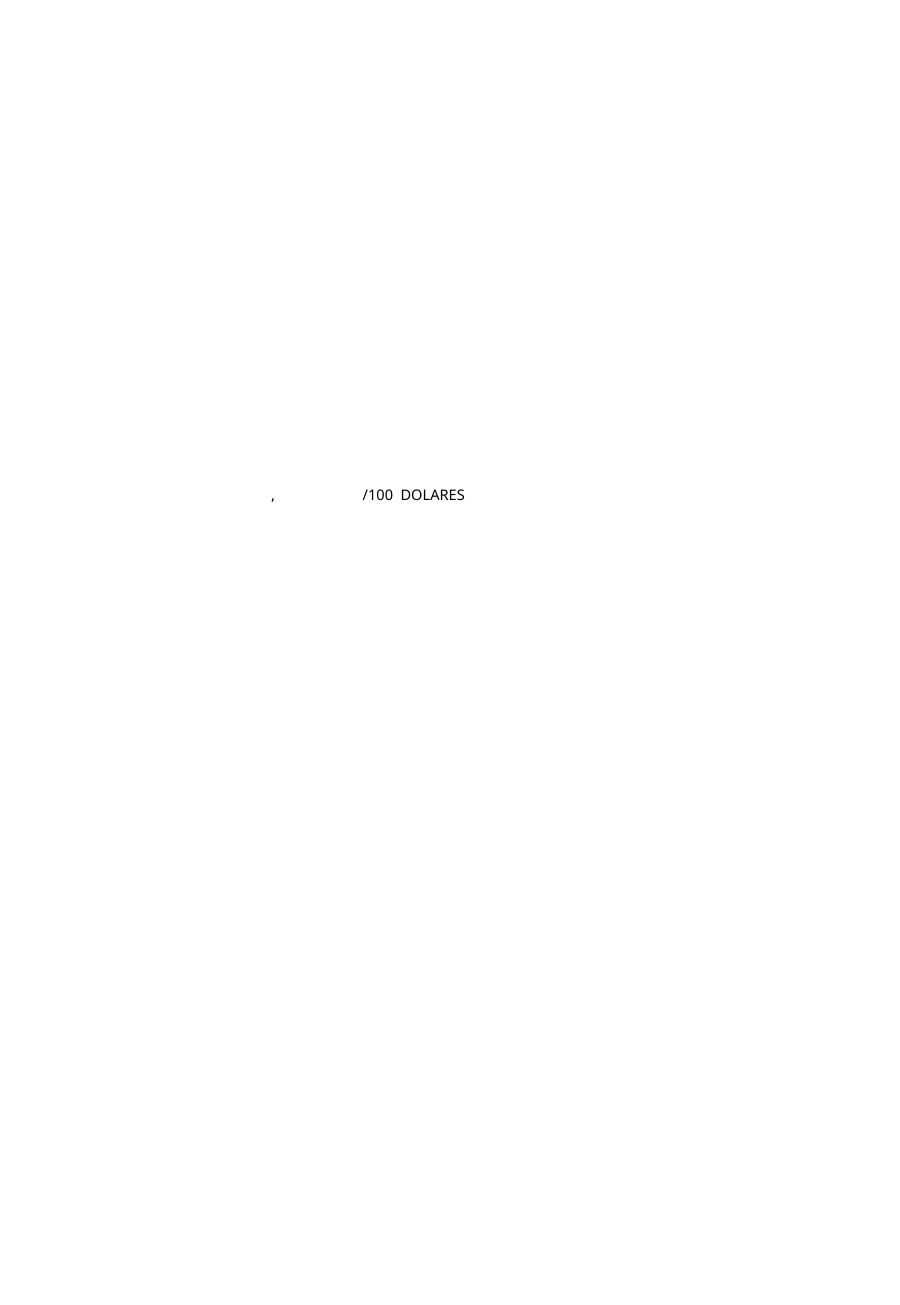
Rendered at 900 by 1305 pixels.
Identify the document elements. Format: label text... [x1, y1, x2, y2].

table_cell [45, 118, 138, 283]
table_cell [138, 283, 598, 474]
table_cell <formatLang(descuento, invoice.party.lang, currency=invoice.currency)> [692, 283, 823, 474]
table_cell [138, 118, 598, 283]
table_cell [598, 283, 692, 474]
table_cell <formatLang(subtotal_0, invoice.party.lang, currency=invoice.currency)> [692, 118, 823, 283]
table_cell [598, 474, 692, 690]
table_cell [45, 474, 138, 690]
table_cell <amount2words>, <decimales> /100 DOLARES [138, 474, 598, 690]
table_cell <formatLang(invoice.total_amount, invoice.party.lang, currency=invoice.currency)> [692, 907, 823, 1174]
table_cell [598, 907, 692, 1174]
table_cell <formatLang(invoice.tax_amount, invoice.party.lang, currency=invoice.currency)> [692, 690, 823, 907]
table_cell [598, 118, 692, 283]
table_cell [45, 283, 138, 474]
table_cell [598, 690, 692, 907]
table_cell [138, 690, 598, 907]
table_cell [45, 907, 138, 1174]
table_cell [138, 907, 598, 1174]
text </if> [45, 1204, 832, 1229]
table_cell <formatLang(invoice.untaxed_amount, invoice.party.lang, currency=invoice.currency)> [692, 474, 823, 690]
text <if test="len(invoice.lines) == 2"> [45, 1233, 832, 1259]
table_cell [45, 690, 138, 907]
